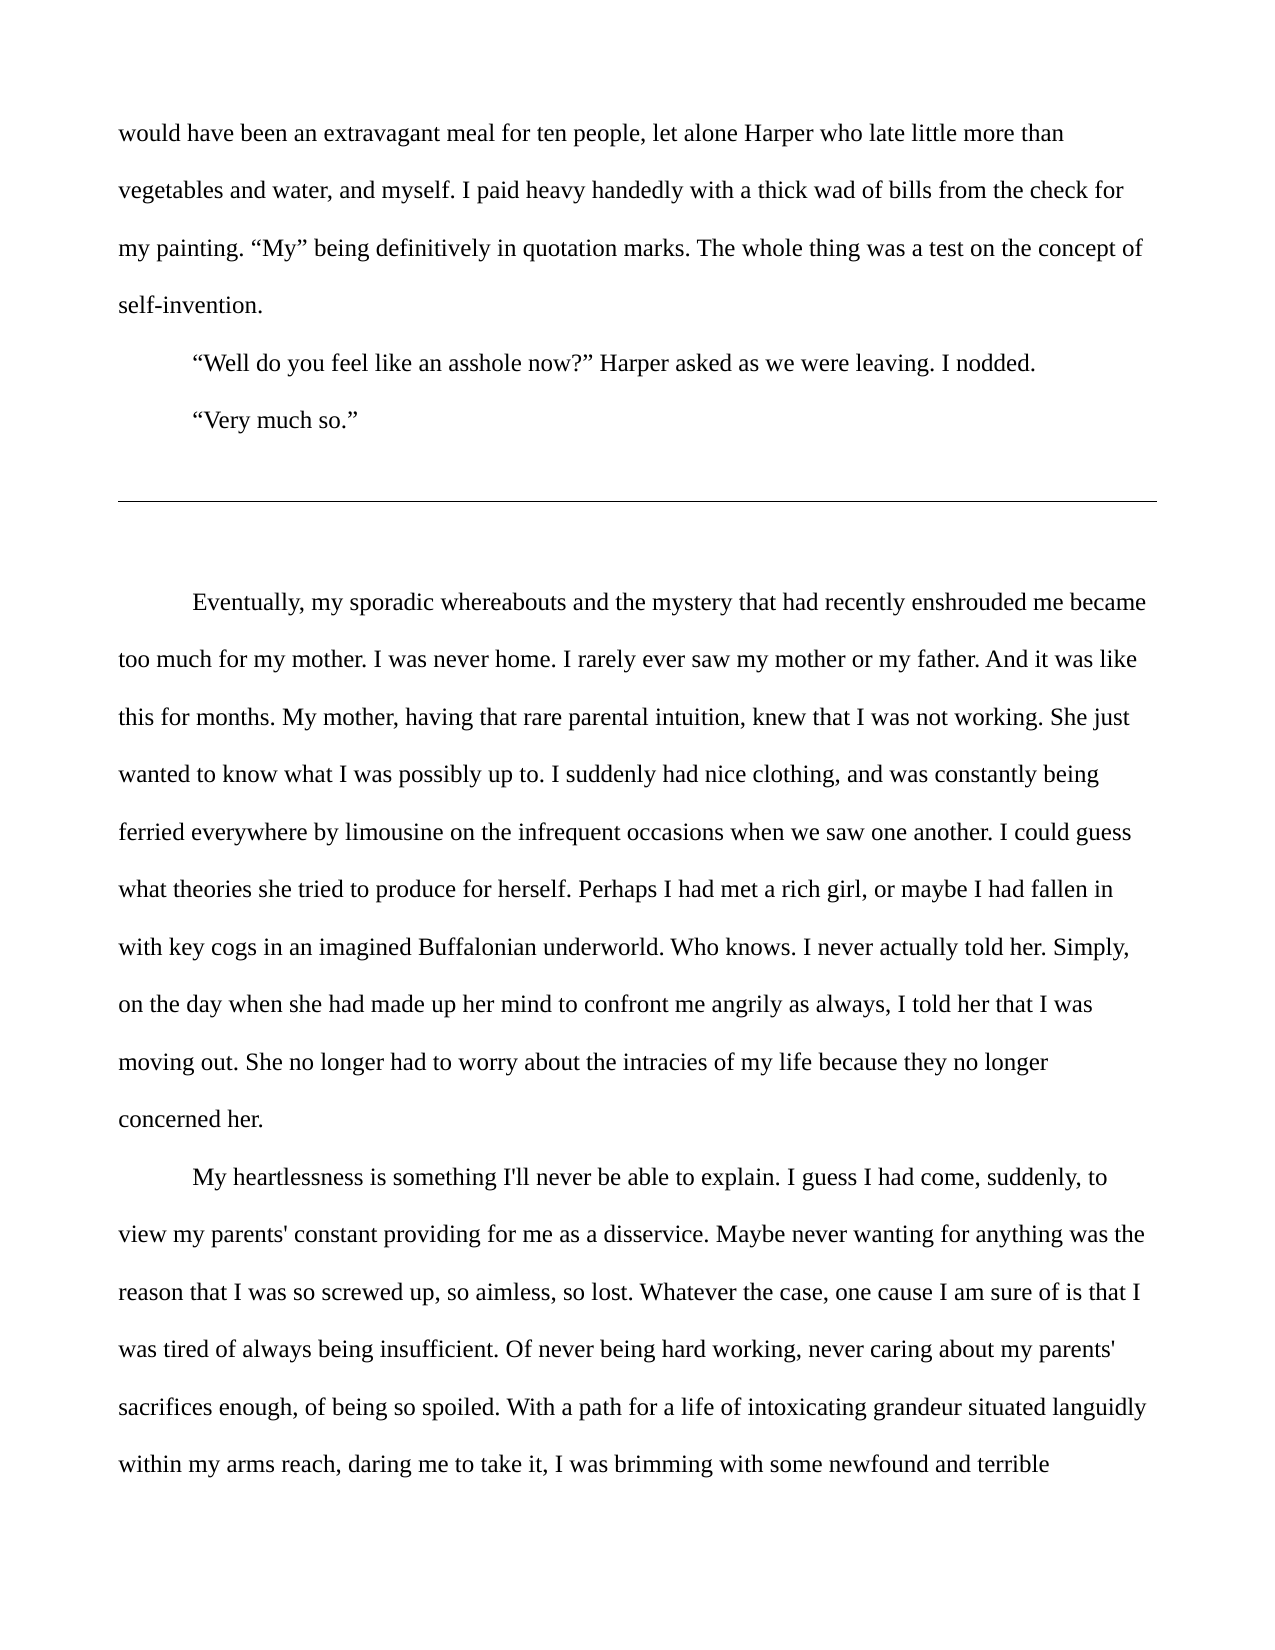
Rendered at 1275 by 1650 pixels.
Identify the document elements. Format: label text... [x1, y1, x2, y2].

text My heartlessness is something I'll never be able to explain. I guess I had come, suddenly, to view my parents' constant providing for me as a disservice. Maybe never wanting for anything was the reason that I was so screwed up, so aimless, so lost. Whatever the case, one cause I am sure of is that I was tired of always being insufficient. Of never being hard working, never caring about my parents' sacrifices enough, of being so spoiled. With a path for a life of intoxicating grandeur situated languidly within my arms reach, daring me to take it, I was brimming with some newfound and terrible [118, 1162, 1157, 1478]
text “Well do you feel like an asshole now?” Harper asked as we were leaving. I nodded. [118, 348, 1157, 377]
text would have been an extravagant meal for ten people, let alone Harper who late little more than vegetables and water, and myself. I paid heavy handedly with a thick wad of bills from the check for my painting. “My” being definitively in quotation marks. The whole thing was a test on the concept of self-invention. [118, 118, 1157, 319]
text Eventually, my sporadic whereabouts and the mystery that had recently enshrouded me became too much for my mother. I was never home. I rarely ever saw my mother or my father. And it was like this for months. My mother, having that rare parental intuition, knew that I was not working. She just wanted to know what I was possibly up to. I suddenly had nice clothing, and was constantly being ferried everywhere by limousine on the infrequent occasions when we saw one another. I could guess what theories she tried to produce for herself. Perhaps I had met a rich girl, or maybe I had fallen in with key cogs in an imagined Buffalonian underworld. Who knows. I never actually told her. Simply, on the day when she had made up her mind to confront me angrily as always, I told her that I was moving out. She no longer had to worry about the intracies of my life because they no longer concerned her. [118, 587, 1157, 1133]
text “Very much so.” [118, 406, 1157, 434]
